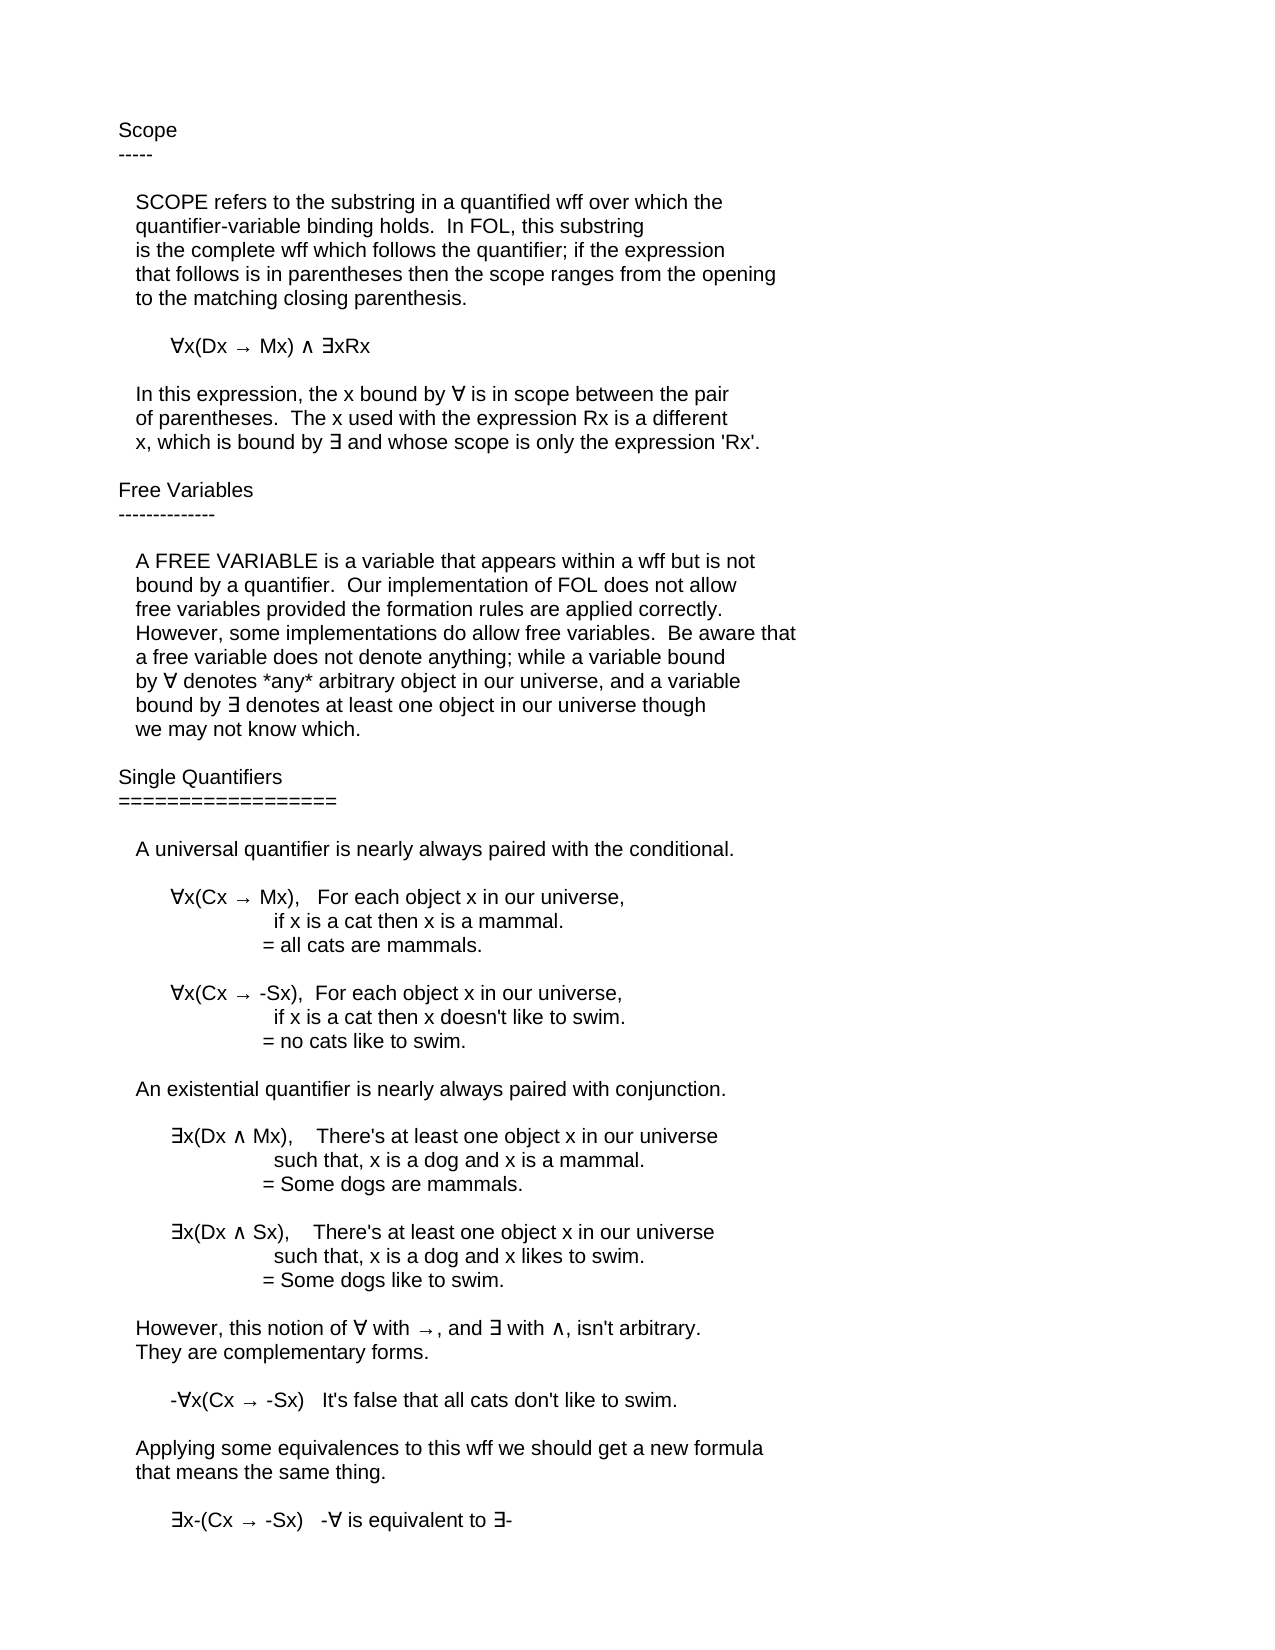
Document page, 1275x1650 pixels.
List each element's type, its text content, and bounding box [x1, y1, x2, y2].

text x, which is bound by ∃ and whose scope is only the expression 'Rx'. [118, 429, 1157, 453]
text -∀x(Cx → -Sx) It's false that all cats don't like to swim. [118, 1388, 1157, 1412]
text They are complementary forms. [118, 1340, 1157, 1364]
text of parentheses. The x used with the expression Rx is a different [118, 406, 1157, 429]
text = all cats are mammals. [118, 933, 1157, 957]
text such that, x is a dog and x likes to swim. [118, 1244, 1157, 1268]
text Free Variables [118, 477, 1157, 501]
text to the matching closing parenthesis. [118, 286, 1157, 310]
text Applying some equivalences to this wff we should get a new formula [118, 1436, 1157, 1460]
text A universal quantifier is nearly always paired with the conditional. [118, 837, 1157, 861]
text ∃x(Dx ∧ Sx), There's at least one object x in our universe [118, 1220, 1157, 1244]
text that follows is in parentheses then the scope ranges from the opening [118, 262, 1157, 286]
text An existential quantifier is nearly always paired with conjunction. [118, 1076, 1157, 1100]
text -------------- [118, 501, 1157, 525]
text ∃x-(Cx → -Sx) -∀ is equivalent to ∃- [118, 1508, 1157, 1532]
text ----- [118, 142, 1157, 166]
text if x is a cat then x doesn't like to swim. [118, 1004, 1157, 1028]
text ∃x(Dx ∧ Mx), There's at least one object x in our universe [118, 1124, 1157, 1148]
text such that, x is a dog and x is a mammal. [118, 1148, 1157, 1172]
text by ∀ denotes *any* arbitrary object in our universe, and a variable [118, 669, 1157, 693]
text = Some dogs are mammals. [118, 1172, 1157, 1196]
text we may not know which. [118, 717, 1157, 741]
text SCOPE refers to the substring in a quantified wff over which the [118, 190, 1157, 214]
text ∀x(Cx → Mx), For each object x in our universe, [118, 885, 1157, 909]
text a free variable does not denote anything; while a variable bound [118, 645, 1157, 669]
text quantifier-variable binding holds. In FOL, this substring [118, 214, 1157, 238]
text = no cats like to swim. [118, 1028, 1157, 1052]
text ∀x(Cx → -Sx), For each object x in our universe, [118, 981, 1157, 1004]
text bound by a quantifier. Our implementation of FOL does not allow [118, 573, 1157, 597]
text However, some implementations do allow free variables. Be aware that [118, 621, 1157, 645]
text Single Quantifiers [118, 765, 1157, 789]
text = Some dogs like to swim. [118, 1268, 1157, 1292]
text Scope [118, 118, 1157, 142]
text A FREE VARIABLE is a variable that appears within a wff but is not [118, 549, 1157, 573]
text free variables provided the formation rules are applied correctly. [118, 597, 1157, 621]
text that means the same thing. [118, 1460, 1157, 1484]
text ∀x(Dx → Mx) ∧ ∃xRx [118, 334, 1157, 358]
text bound by ∃ denotes at least one object in our universe though [118, 693, 1157, 717]
text However, this notion of ∀ with →, and ∃ with ∧, isn't arbitrary. [118, 1316, 1157, 1340]
text if x is a cat then x is a mammal. [118, 909, 1157, 933]
text is the complete wff which follows the quantifier; if the expression [118, 238, 1157, 262]
text In this expression, the x bound by ∀ is in scope between the pair [118, 382, 1157, 406]
text ================== [118, 789, 1157, 813]
